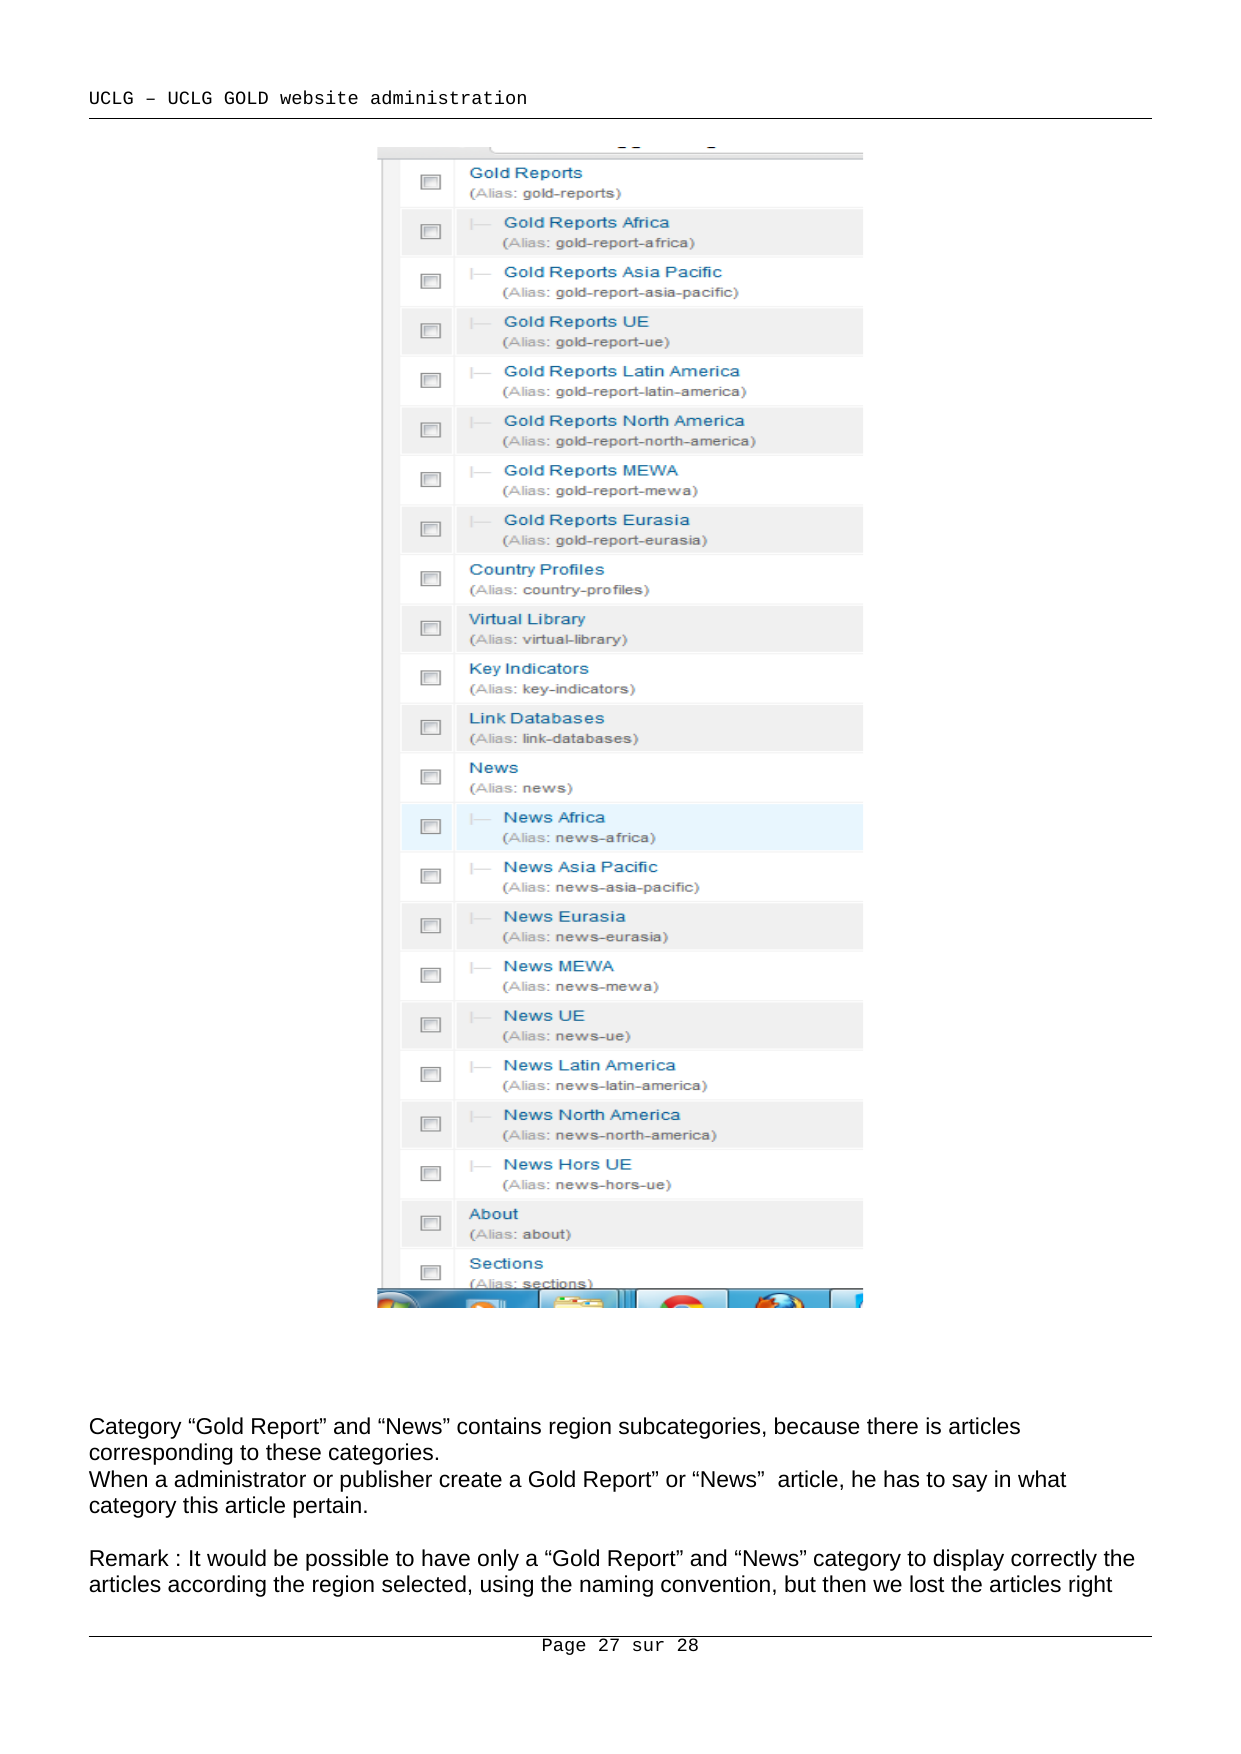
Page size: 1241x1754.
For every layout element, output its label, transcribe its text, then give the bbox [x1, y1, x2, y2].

text Remark : It would be possible to have only a “Gold Report” and “News” category to display correctly the articles according the region selected, using the naming convention, but then we lost the articles right [88, 1544, 1152, 1597]
picture [377, 147, 864, 1308]
text Category “Gold Report” and “News” contains region subcategories, because there is articles corresponding to these categories. [88, 1413, 1152, 1466]
text When a administrator or publisher create a Gold Report” or “News” article, he has to say in what category this article pertain. [88, 1466, 1152, 1518]
